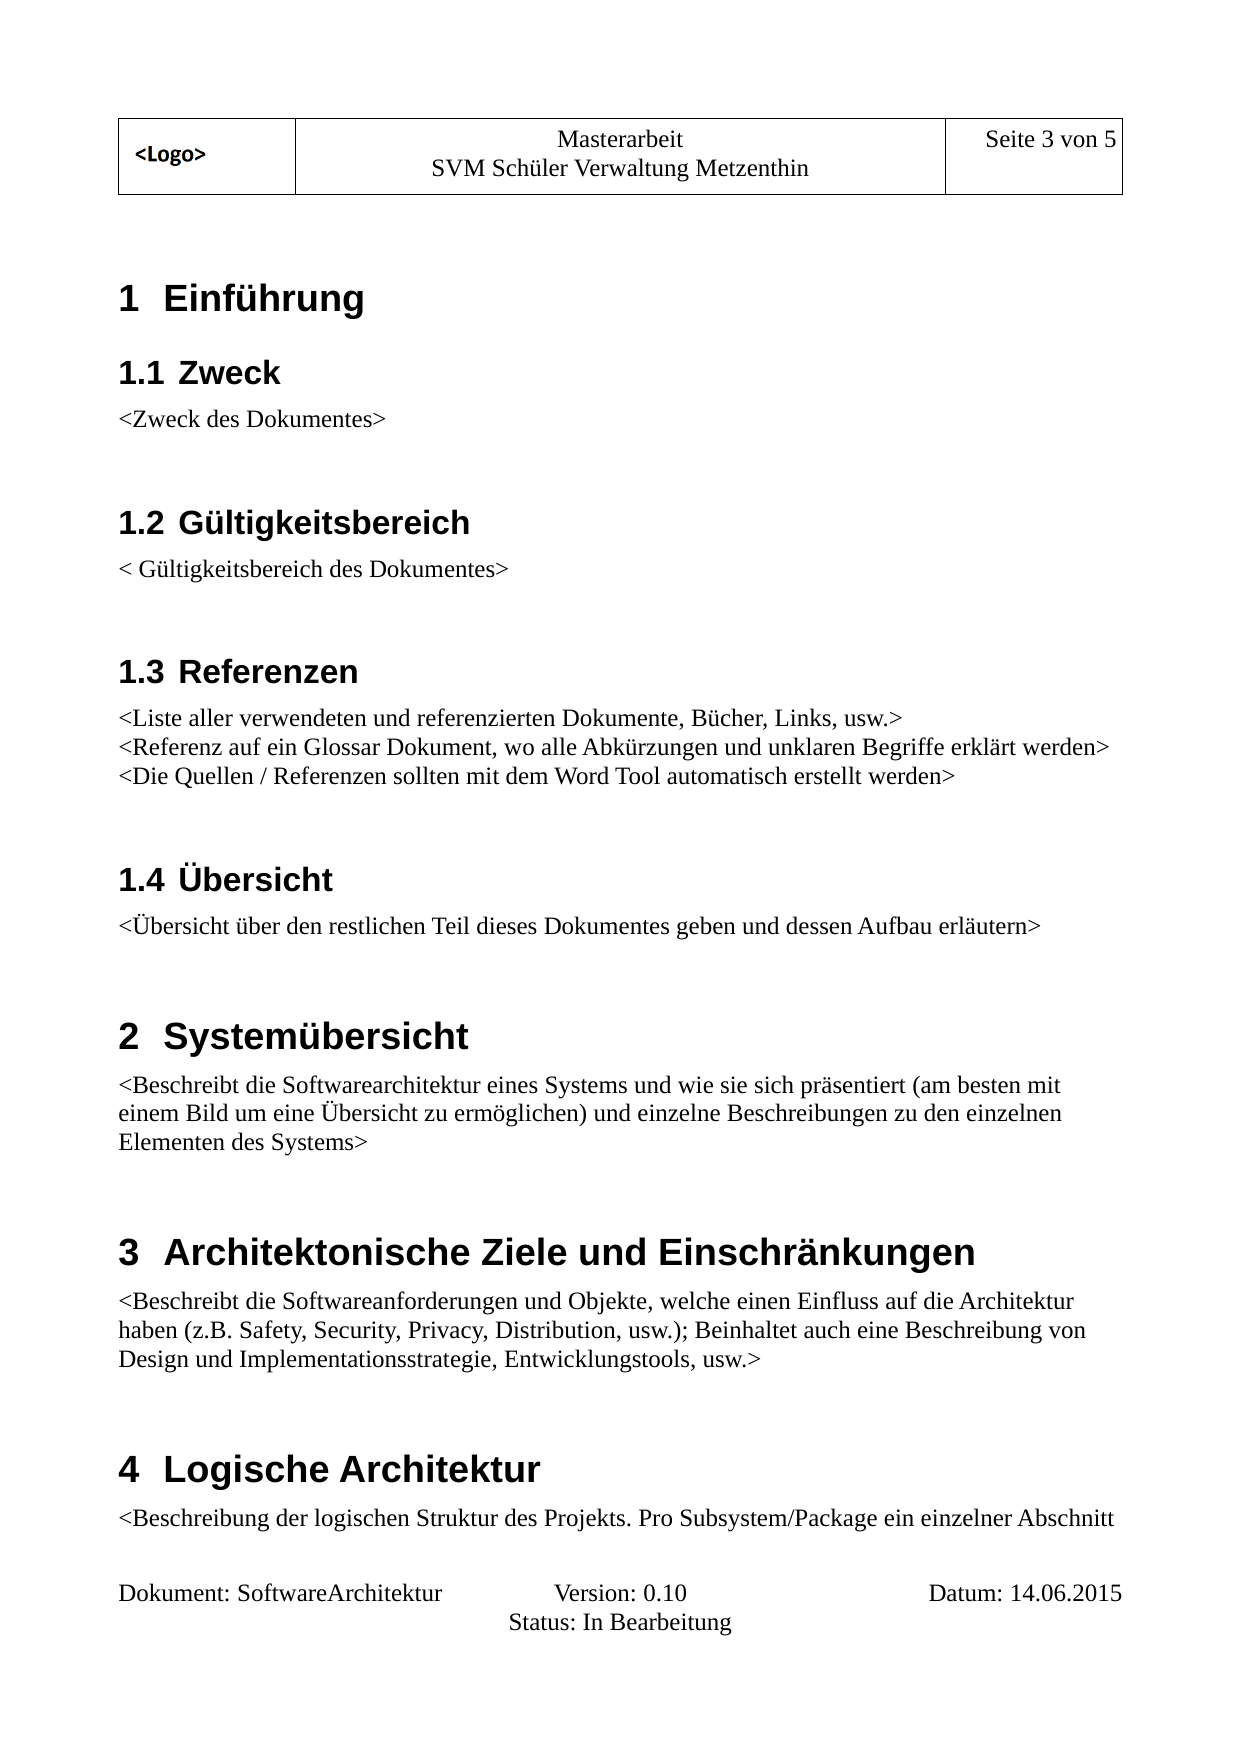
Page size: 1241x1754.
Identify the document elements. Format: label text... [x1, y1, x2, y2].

text <Zweck des Dokumentes> [118, 404, 1122, 433]
text <Referenz auf ein Glossar Dokument, wo alle Abkürzungen und unklaren Begriffe erklärt werden> [118, 732, 1122, 761]
subtitle Architektonische Ziele und Einschränkungen [118, 1230, 1122, 1274]
text <Liste aller verwendeten und referenzierten Dokumente, Bücher, Links, usw.> [118, 703, 1122, 732]
text <Beschreibt die Softwareanforderungen und Objekte, welche einen Einfluss auf die Architektur haben (z.B. Safety, Security, Privacy, Distribution, usw.); Beinhaltet auch eine Beschreibung von Design und Implementationsstrategie, Entwicklungstools, usw.> [118, 1286, 1122, 1372]
subtitle Referenzen [118, 652, 1122, 691]
subtitle Einführung [118, 276, 1122, 319]
picture [123, 123, 230, 189]
text <Beschreibt die Softwarearchitektur eines Systems und wie sie sich präsentiert (am besten mit einem Bild um eine Übersicht zu ermöglichen) und einzelne Beschreibungen zu den einzelnen Elementen des Systems> [118, 1070, 1122, 1156]
text < Gültigkeitsbereich des Dokumentes> [118, 554, 1122, 582]
subtitle Systemübersicht [118, 1013, 1122, 1057]
text <Die Quellen / Referenzen sollten mit dem Word Tool automatisch erstellt werden> [118, 761, 1122, 790]
subtitle Übersicht [118, 859, 1122, 898]
text <Beschreibung der logischen Struktur des Projekts. Pro Subsystem/Package ein einzelner Abschnitt [118, 1503, 1122, 1531]
subtitle Gültigkeitsbereich [118, 502, 1122, 541]
subtitle Logische Architektur [118, 1446, 1122, 1490]
text <Übersicht über den restlichen Teil dieses Dokumentes geben und dessen Aufbau erläutern> [118, 911, 1122, 939]
subtitle Zweck [118, 353, 1122, 391]
